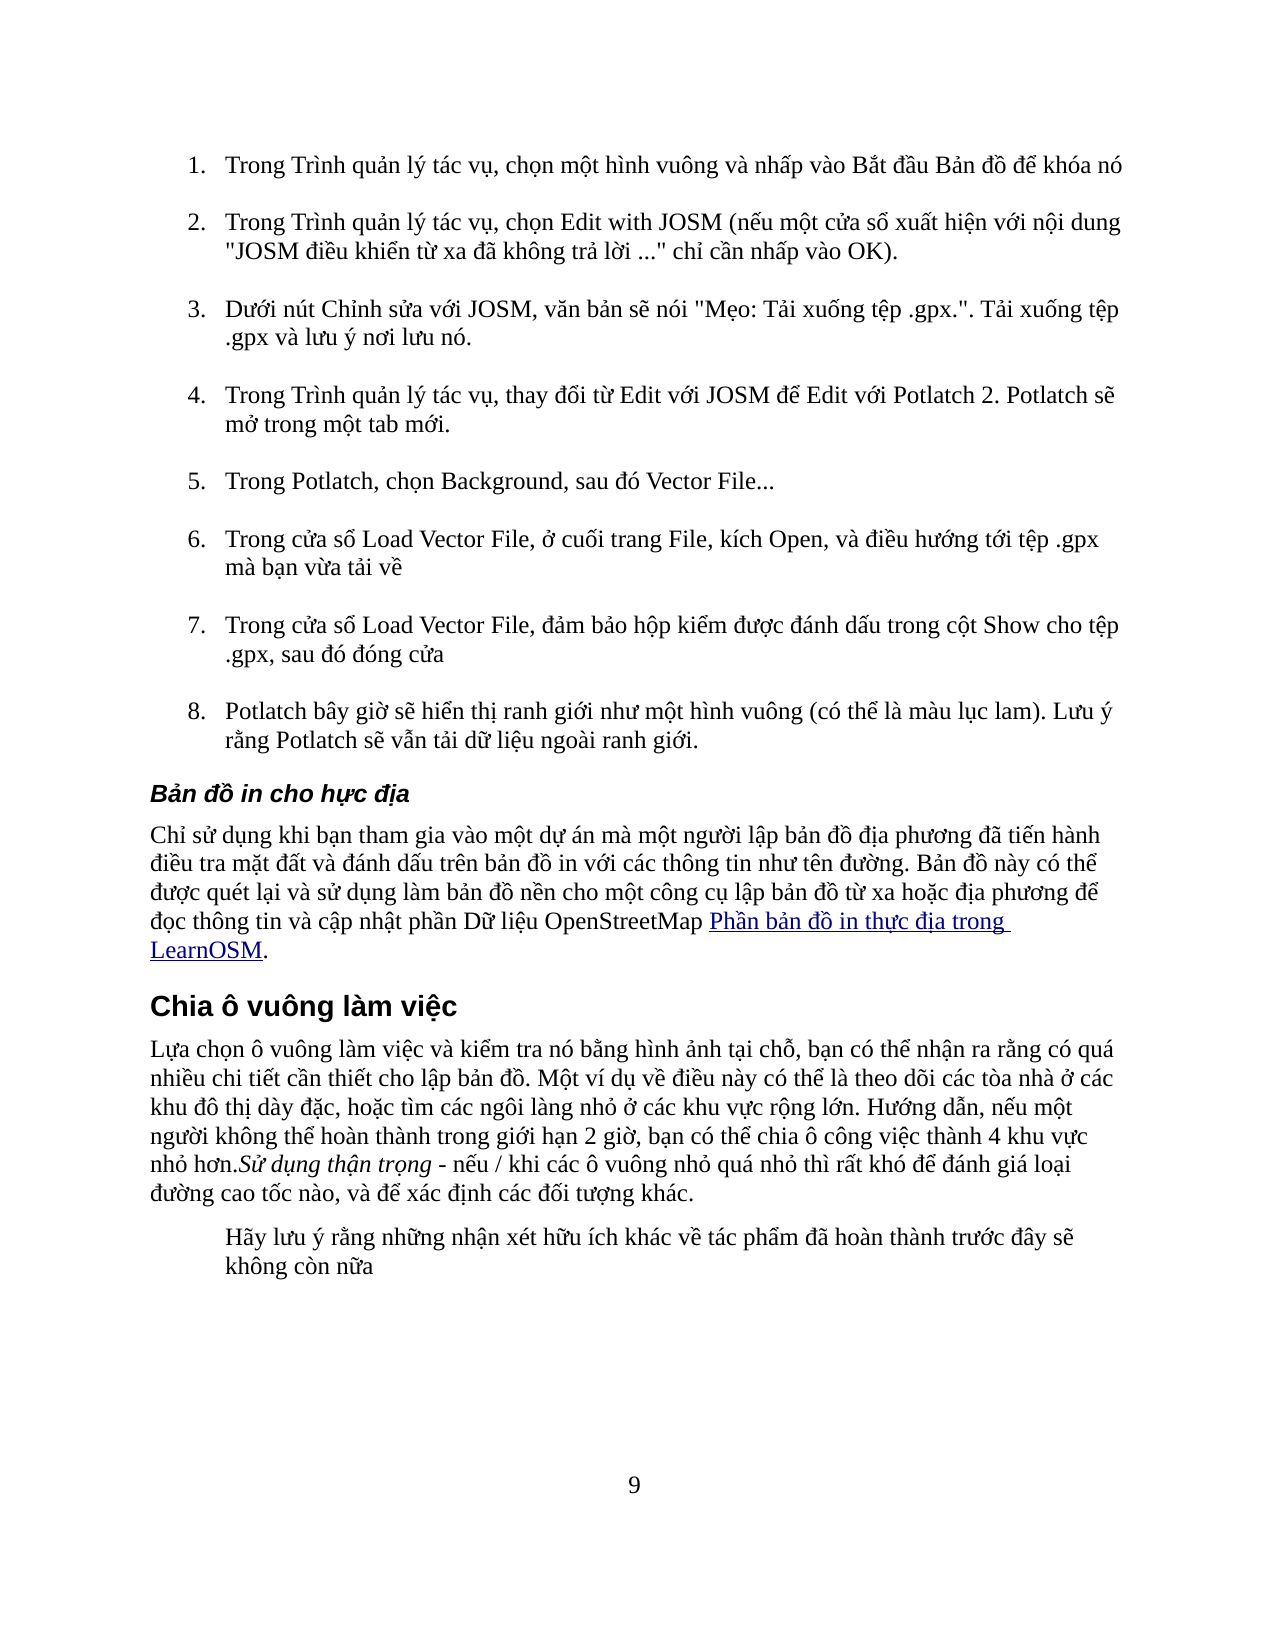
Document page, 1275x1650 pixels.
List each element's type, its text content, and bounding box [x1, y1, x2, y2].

text Chỉ sử dụng khi bạn tham gia vào một dự án mà một người lập bản đồ địa phương đã tiến hành điều tra mặt đất và đánh dấu trên bản đồ in với các thông tin như tên đường. Bản đồ này có thể được quét lại và sử dụng làm bản đồ nền cho một công cụ lập bản đồ từ xa hoặc địa phương để đọc thông tin và cập nhật phần Dữ liệu OpenStreetMap Phần bản đồ in thực địa trong LearnOSM. [150, 820, 1125, 963]
list Trong cửa sổ Load Vector File, đảm bảo hộp kiểm được đánh dấu trong cột Show cho tệp .gpx, sau đó đóng cửa [187, 610, 1125, 696]
list Potlatch bây giờ sẽ hiển thị ranh giới như một hình vuông (có thể là màu lục lam). Lưu ý rằng Potlatch sẽ vẫn tải dữ liệu ngoài ranh giới. [187, 696, 1125, 754]
list Trong Potlatch, chọn Background, sau đó Vector File... [187, 466, 1125, 524]
list Trong Trình quản lý tác vụ, thay đổi từ Edit với JOSM để Edit với Potlatch 2. Potlatch sẽ mở trong một tab mới. [187, 380, 1125, 466]
text Lựa chọn ô vuông làm việc và kiểm tra nó bằng hình ảnh tại chỗ, bạn có thể nhận ra rằng có quá nhiều chi tiết cần thiết cho lập bản đồ. Một ví dụ về điều này có thể là theo dõi các tòa nhà ở các khu đô thị dày đặc, hoặc tìm các ngôi làng nhỏ ở các khu vực rộng lớn. Hướng dẫn, nếu một người không thể hoàn thành trong giới hạn 2 giờ, bạn có thể chia ô công việc thành 4 khu vực nhỏ hơn.Sử dụng thận trọng - nếu / khi các ô vuông nhỏ quá nhỏ thì rất khó để đánh giá loại đường cao tốc nào, và để xác định các đối tượng khác. [150, 1034, 1125, 1207]
subtitle Bản đồ in cho hực địa [150, 779, 1125, 807]
list Trong Trình quản lý tác vụ, chọn Edit with JOSM (nếu một cửa sổ xuất hiện với nội dung "JOSM điều khiển từ xa đã không trả lời ..." chỉ cần nhấp vào OK). [187, 207, 1125, 294]
list Trong cửa sổ Load Vector File, ở cuối trang File, kích Open, và điều hướng tới tệp .gpx mà bạn vừa tải về [187, 524, 1125, 610]
list Trong Trình quản lý tác vụ, chọn một hình vuông và nhấp vào Bắt đầu Bản đồ để khóa nó [187, 150, 1125, 207]
subtitle Chia ô vuông làm việc [150, 988, 1125, 1022]
text Hãy lưu ý rằng những nhận xét hữu ích khác về tác phẩm đã hoàn thành trước đây sẽ không còn nữa [225, 1222, 1125, 1279]
list Dưới nút Chỉnh sửa với JOSM, văn bản sẽ nói "Mẹo: Tải xuống tệp .gpx.". Tải xuống tệp .gpx và lưu ý nơi lưu nó. [187, 294, 1125, 380]
